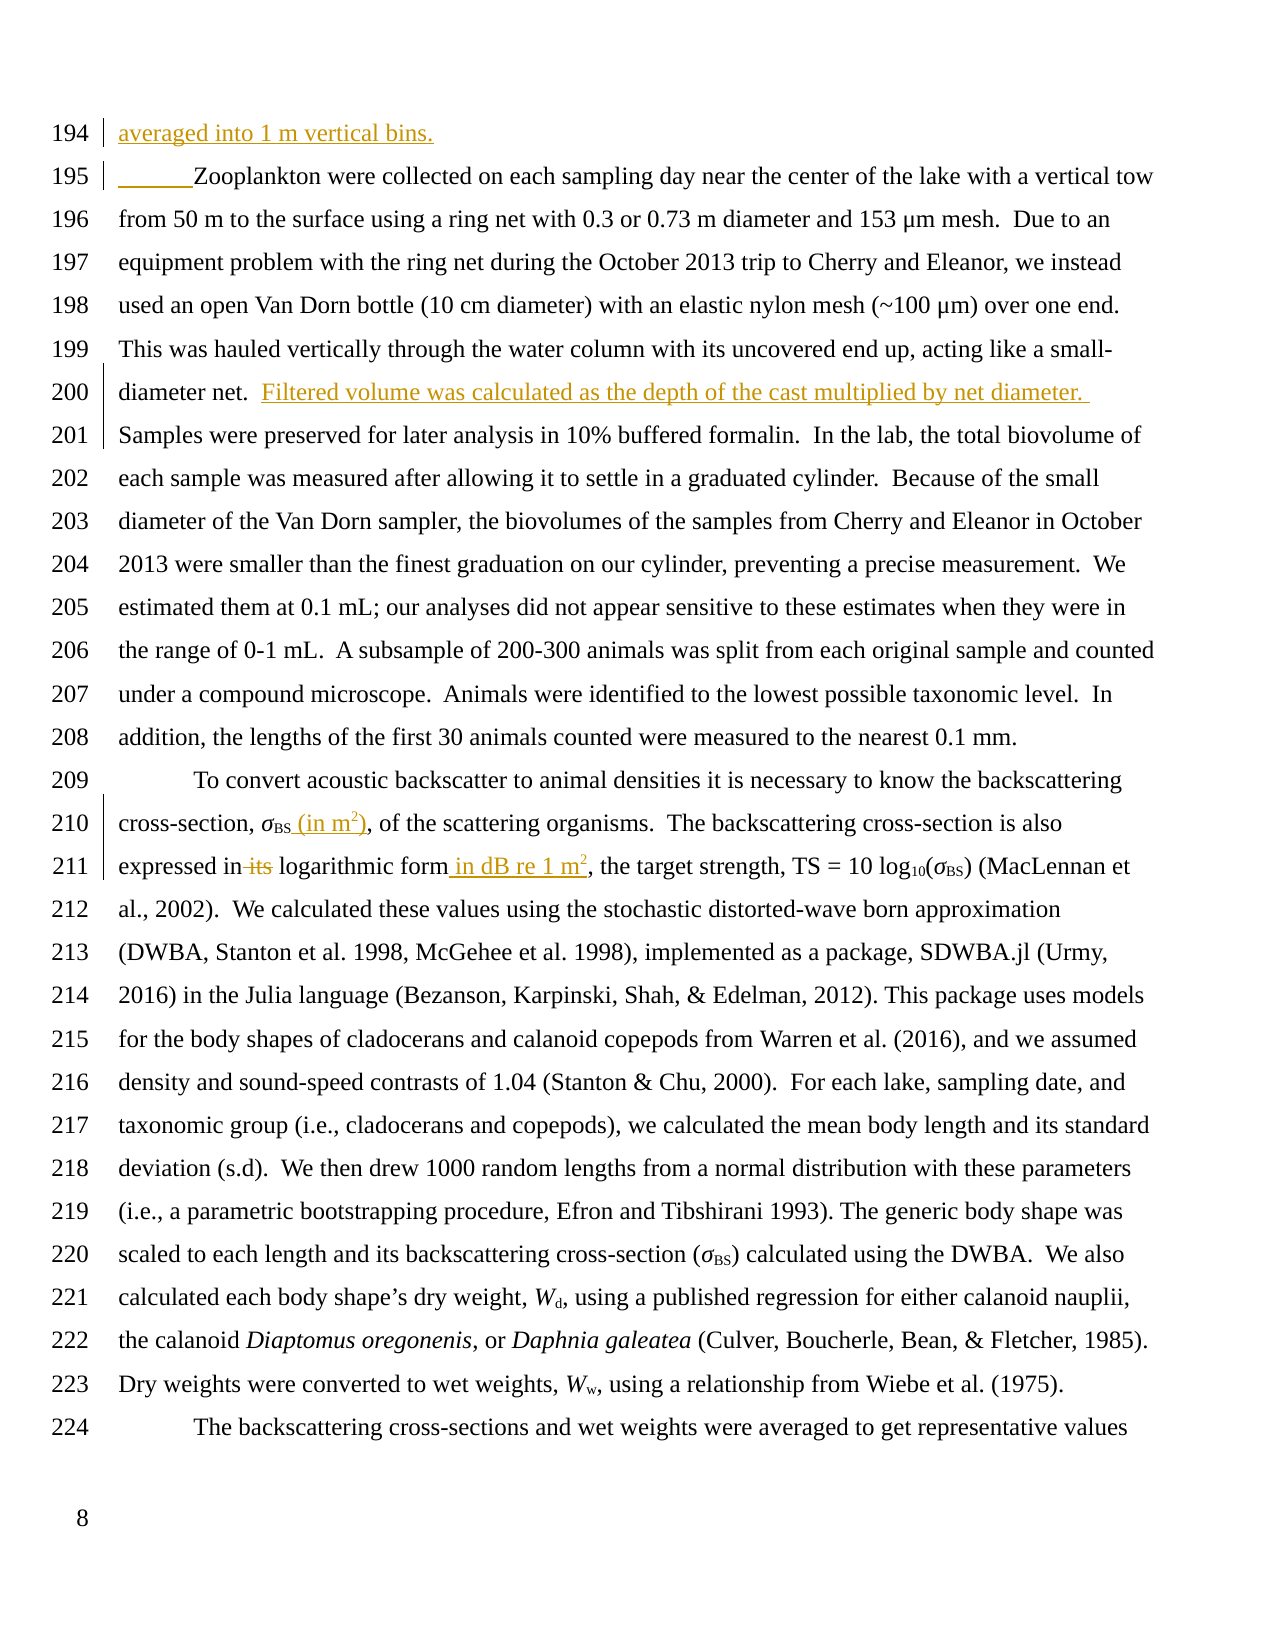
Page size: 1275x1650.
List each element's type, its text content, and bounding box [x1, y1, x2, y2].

text Zooplankton were collected on each sampling day near the center of the lake with a vertical tow from 50 m to the surface using a ring net with 0.3 or 0.73 m diameter and 153 μm mesh. Due to an equipment problem with the ring net during the October 2013 trip to Cherry and Eleanor, we instead used an open Van Dorn bottle (10 cm diameter) with an elastic nylon mesh (~100 μm) over one end. This was hauled vertically through the water column with its uncovered end up, acting like a small-diameter net. Filtered volume was calculated as the depth of the cast multiplied by net diameter. Samples were preserved for later analysis in 10% buffered formalin. In the lab, the total biovolume of each sample was measured after allowing it to settle in a graduated cylinder. Because of the small diameter of the Van Dorn sampler, the biovolumes of the samples from Cherry and Eleanor in October 2013 were smaller than the finest graduation on our cylinder, preventing a precise measurement. We estimated them at 0.1 mL; our analyses did not appear sensitive to these estimates when they were in the range of 0-1 mL. A subsample of 200-300 animals was split from each original sample and counted under a compound microscope. Animals were identified to the lowest possible taxonomic level. In addition, the lengths of the first 30 animals counted were measured to the nearest 0.1 mm. [118, 161, 1157, 751]
text The backscattering cross-sections and wet weights were averaged to get representative values [118, 1412, 1157, 1441]
text averaged into 1 m vertical bins. [118, 118, 1157, 147]
text To convert acoustic backscatter to animal densities it is necessary to know the backscattering cross-section, σBS (in m2), of the scattering organisms. The backscattering cross-section is also expressed in logarithmic form in dB re 1 m2, the target strength, TS = 10 log10(σBS) (MacLennan et al., 2002)⁠. We calculated these values using the stochastic distorted-wave born approximation (DWBA, Stanton et al. 1998, McGehee et al. 1998)⁠, implemented as a package, SDWBA.jl (Urmy, 2016)⁠ in the Julia language (Bezanson, Karpinski, Shah, & Edelman, 2012)⁠. This package uses models for the body shapes of cladocerans and calanoid copepods from Warren et al. (2016)⁠, and we assumed density and sound-speed contrasts of 1.04 (Stanton & Chu, 2000)⁠. For each lake, sampling date, and taxonomic group (i.e., cladocerans and copepods), we calculated the mean body length and its standard deviation (s.d). We then drew 1000 random lengths from a normal distribution with these parameters (i.e., a parametric bootstrapping procedure, Efron and Tibshirani 1993⁠). The generic body shape was scaled to each length and its backscattering cross-section (σBS) calculated using the DWBA. We also calculated each body shape’s dry weight, Wd, using a published regression for either calanoid nauplii, the calanoid Diaptomus oregonenis, or Daphnia galeatea (Culver, Boucherle, Bean, & Fletcher, 1985)⁠. Dry weights were converted to wet weights, Ww, using a relationship from Wiebe et al. (1975)⁠. [118, 765, 1157, 1397]
